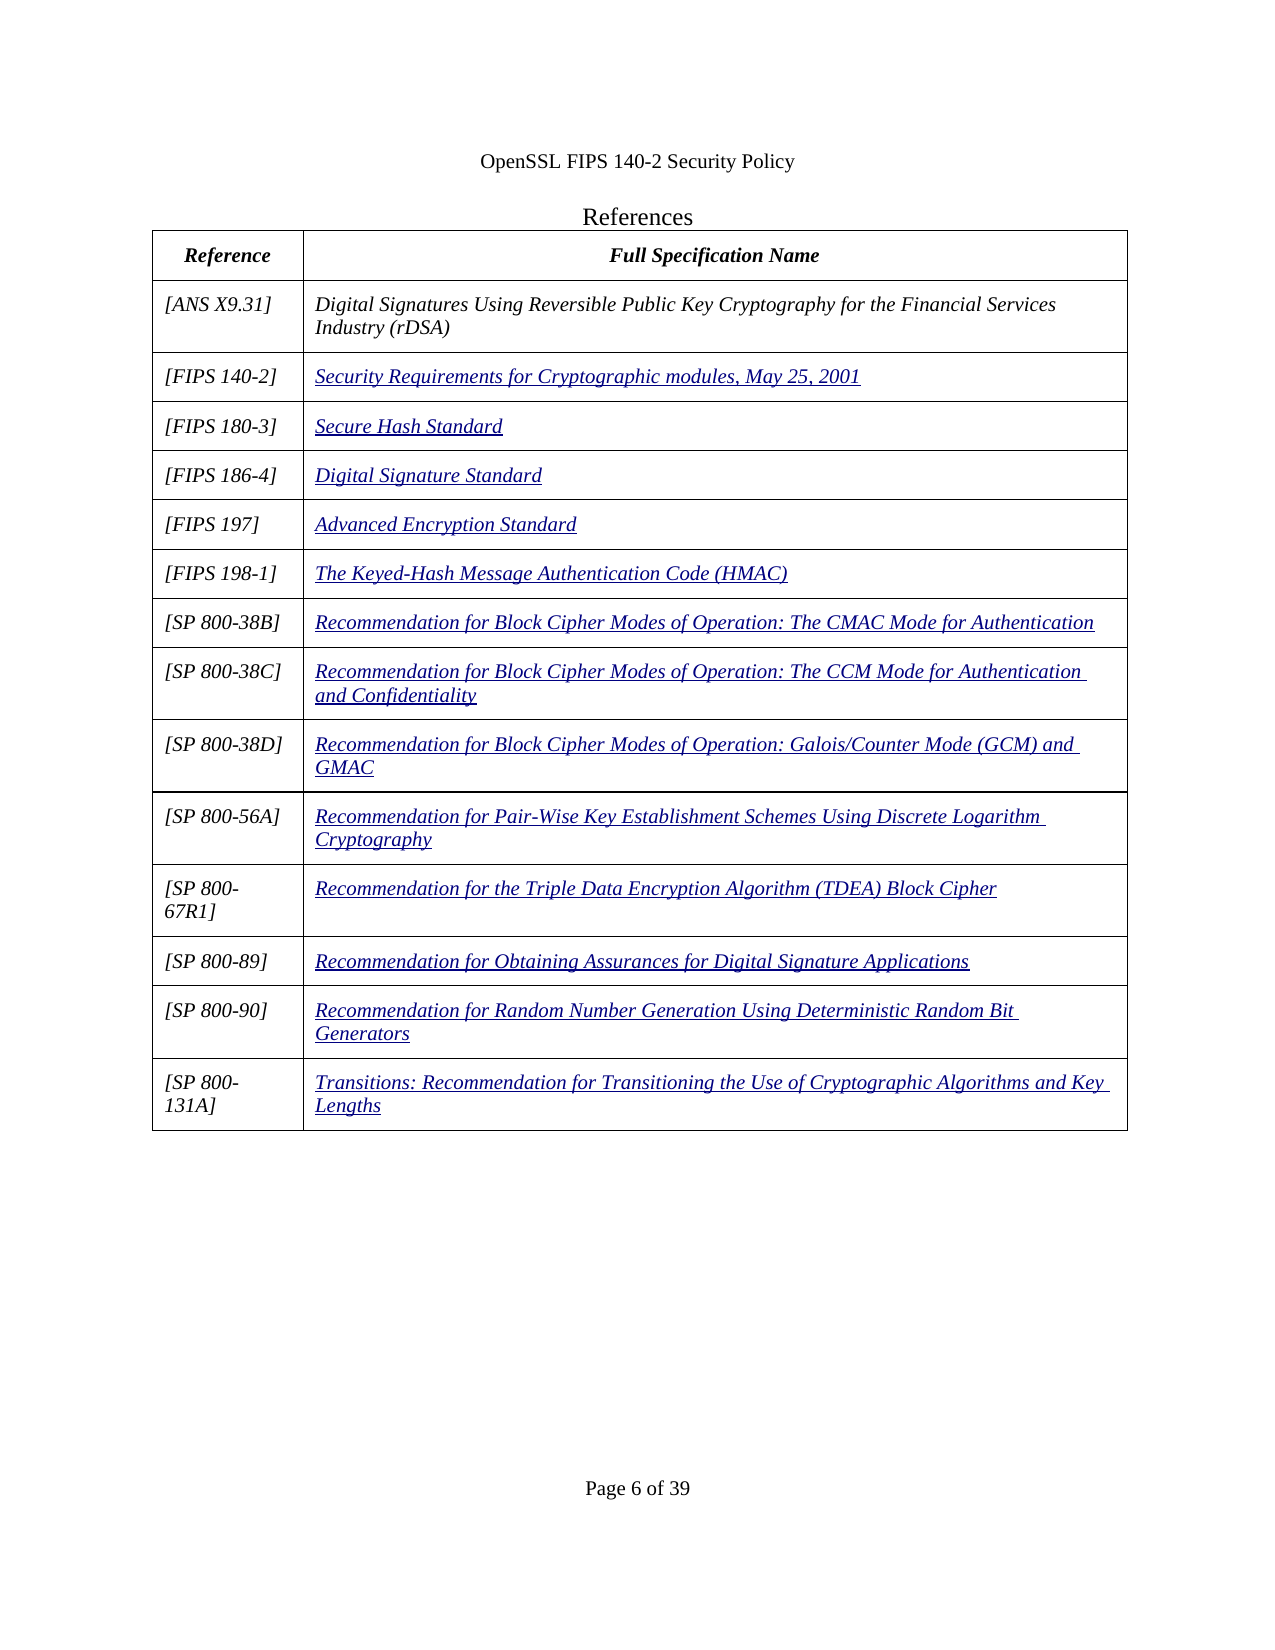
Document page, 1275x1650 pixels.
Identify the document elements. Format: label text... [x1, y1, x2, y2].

table_cell Recommendation for Block Cipher Modes of Operation: The CMAC Mode for Authentication [304, 599, 1127, 647]
table_cell [SP 800-131A] [153, 1059, 303, 1130]
text References [150, 203, 1125, 230]
table_cell [FIPS 197] [153, 500, 303, 548]
table_cell [SP 800-89] [153, 937, 303, 985]
table_cell Recommendation for the Triple Data Encryption Algorithm (TDEA) Block Cipher [304, 865, 1127, 936]
table_cell [SP 800-56A] [153, 793, 303, 864]
table_cell [FIPS 186-4] [153, 451, 303, 499]
table_header Full Specification Name [304, 231, 1127, 279]
table_cell Security Requirements for Cryptographic modules, May 25, 2001 [304, 353, 1127, 401]
table_cell Recommendation for Pair-Wise Key Establishment Schemes Using Discrete Logarithm Cryptography [304, 793, 1127, 864]
table_cell [SP 800-38B] [153, 599, 303, 647]
table_cell [FIPS 198-1] [153, 550, 303, 598]
table_cell Transitions: Recommendation for Transitioning the Use of Cryptographic Algorithms and Key Lengths [304, 1059, 1127, 1130]
table_cell Digital Signature Standard [304, 451, 1127, 499]
table_cell Digital Signatures Using Reversible Public Key Cryptography for the Financial Services Industry (rDSA) [304, 281, 1127, 352]
table_cell Recommendation for Block Cipher Modes of Operation: The CCM Mode for Authentication and Confidentiality [304, 648, 1127, 719]
table_cell Recommendation for Block Cipher Modes of Operation: Galois/Counter Mode (GCM) and GMAC [304, 720, 1127, 791]
table_header Reference [153, 231, 303, 279]
table_cell Advanced Encryption Standard [304, 500, 1127, 548]
table_cell [SP 800-67R1] [153, 865, 303, 936]
table_cell [ANS X9.31] [153, 281, 303, 352]
table_cell [SP 800-90] [153, 986, 303, 1057]
table_cell [FIPS 140-2] [153, 353, 303, 401]
table_cell [SP 800-38C] [153, 648, 303, 719]
table_cell Recommendation for Obtaining Assurances for Digital Signature Applications [304, 937, 1127, 985]
table_cell [SP 800-38D] [153, 720, 303, 791]
table_cell [FIPS 180-3] [153, 402, 303, 450]
table_cell Secure Hash Standard [304, 402, 1127, 450]
table_cell Recommendation for Random Number Generation Using Deterministic Random Bit Generators [304, 986, 1127, 1057]
table_cell The Keyed-Hash Message Authentication Code (HMAC) [304, 550, 1127, 598]
